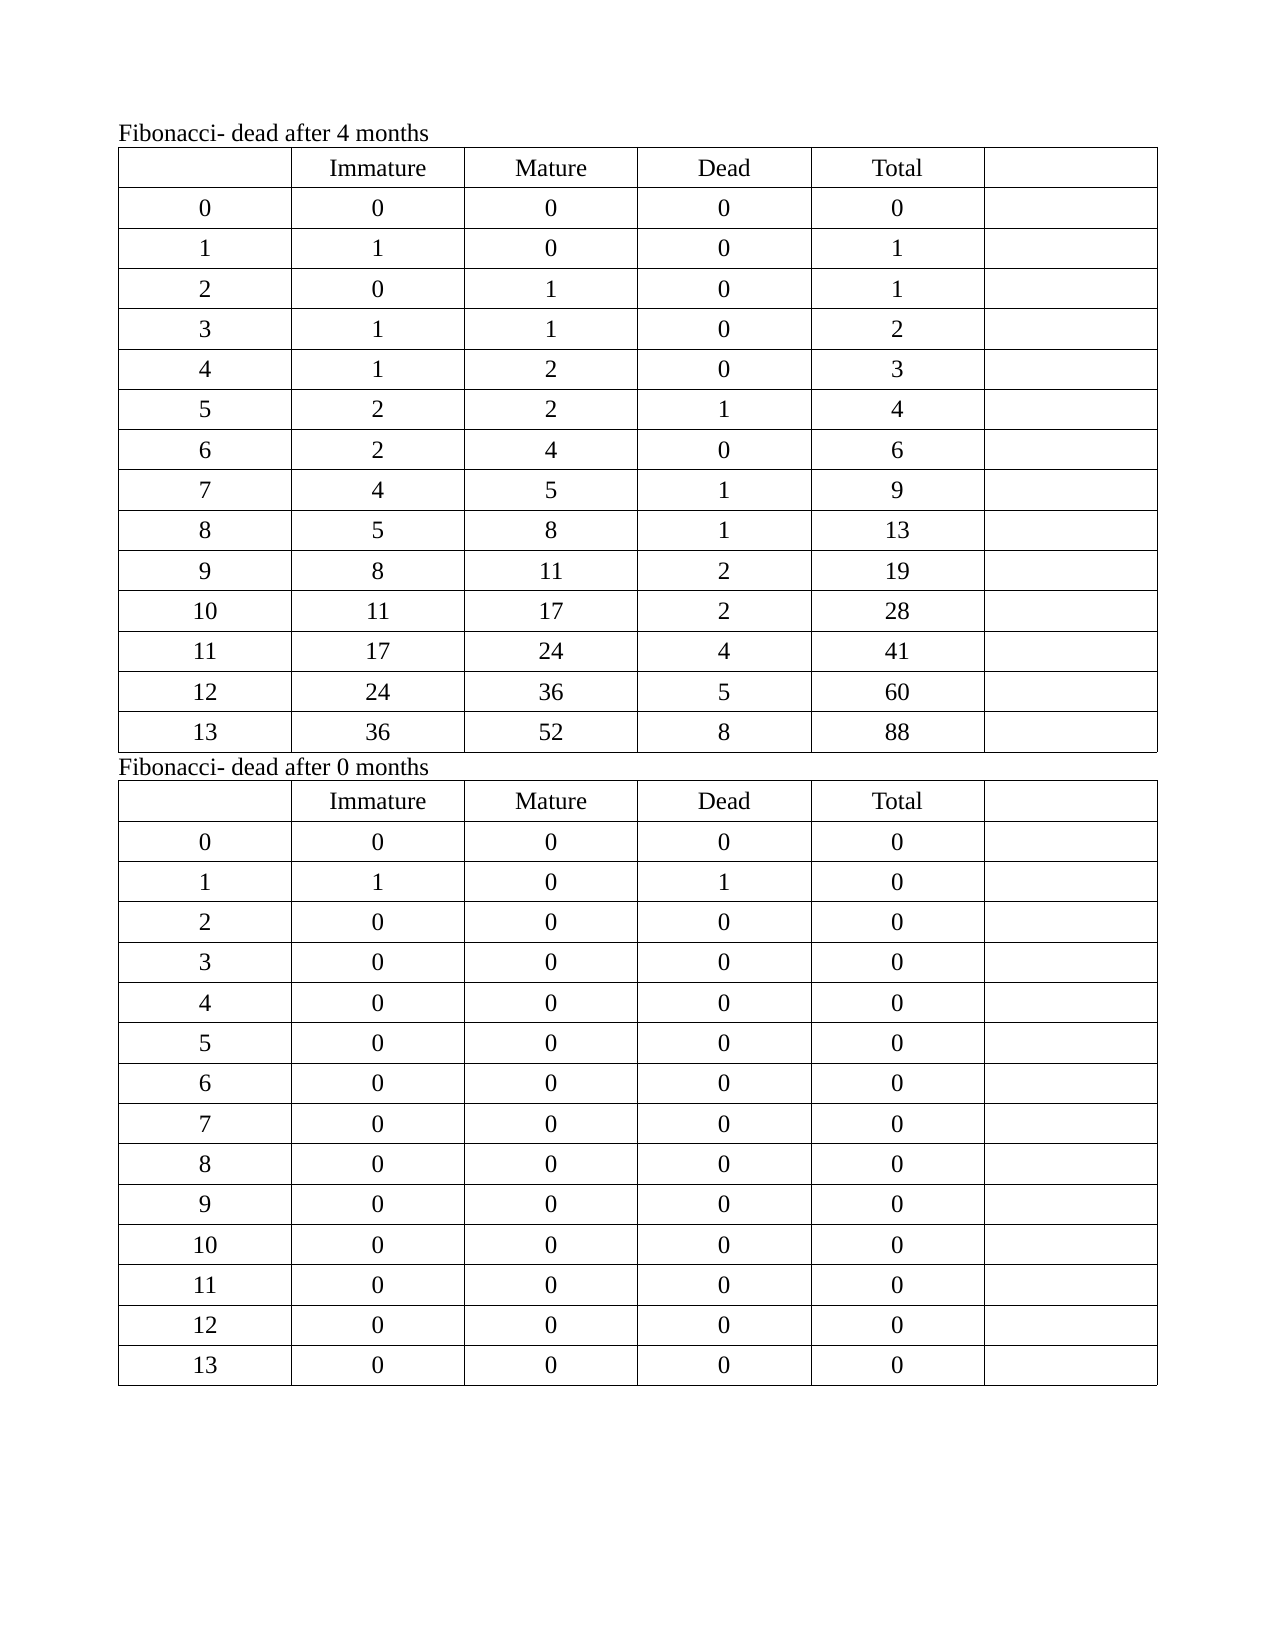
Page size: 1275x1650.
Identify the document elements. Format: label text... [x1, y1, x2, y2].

table_cell 10 [119, 591, 291, 631]
table_cell 13 [119, 712, 291, 752]
table_cell 0 [638, 229, 811, 268]
table_cell 0 [638, 1104, 811, 1143]
table_cell 0 [638, 1225, 811, 1264]
table_cell 0 [812, 1306, 984, 1345]
table_cell 41 [812, 632, 984, 671]
table_cell [985, 188, 1157, 227]
table_cell 0 [638, 188, 811, 227]
table_cell 2 [292, 430, 464, 469]
table_cell 0 [465, 943, 637, 982]
table_cell 0 [465, 822, 637, 861]
table_cell 0 [638, 1064, 811, 1103]
table_cell 24 [465, 632, 637, 671]
table_cell 0 [812, 822, 984, 861]
table_cell 5 [119, 1023, 291, 1063]
table_cell 0 [292, 1064, 464, 1103]
table_cell [985, 511, 1157, 550]
table_cell [985, 943, 1157, 982]
table_cell [985, 591, 1157, 631]
table_cell 36 [465, 672, 637, 711]
table_cell [985, 1265, 1157, 1304]
table_cell [985, 1225, 1157, 1264]
table_cell [985, 1346, 1157, 1385]
table_cell 19 [812, 551, 984, 590]
table_cell 0 [292, 983, 464, 1022]
table_cell [985, 551, 1157, 590]
table_cell 7 [119, 1104, 291, 1143]
table_header Immature [292, 148, 464, 187]
table_cell 6 [119, 430, 291, 469]
table_cell 0 [638, 1144, 811, 1183]
table_cell 0 [465, 1265, 637, 1304]
table_cell 7 [119, 470, 291, 510]
table_cell 0 [812, 1185, 984, 1224]
table_cell 0 [812, 943, 984, 982]
table_cell 4 [812, 390, 984, 429]
table_cell [985, 1064, 1157, 1103]
table_cell 5 [292, 511, 464, 550]
table_cell 28 [812, 591, 984, 631]
table_cell 11 [465, 551, 637, 590]
table_cell 0 [812, 902, 984, 942]
table_cell 0 [638, 822, 811, 861]
table_cell 0 [292, 1306, 464, 1345]
table_cell 12 [119, 672, 291, 711]
table_cell 10 [119, 1225, 291, 1264]
table_cell 8 [119, 1144, 291, 1183]
table_header [985, 781, 1157, 821]
table_cell 0 [465, 1104, 637, 1143]
table_cell 52 [465, 712, 637, 752]
table_cell 88 [812, 712, 984, 752]
table_cell 0 [292, 1265, 464, 1304]
table_cell 60 [812, 672, 984, 711]
table_cell 0 [638, 430, 811, 469]
table_cell [985, 350, 1157, 389]
table_cell 0 [812, 1225, 984, 1264]
table_cell [985, 1023, 1157, 1063]
table_cell 24 [292, 672, 464, 711]
table_cell 2 [465, 390, 637, 429]
table_cell 0 [812, 983, 984, 1022]
table_header Mature [465, 148, 637, 187]
table_cell 1 [119, 862, 291, 901]
table_cell 0 [465, 902, 637, 942]
table_cell 8 [638, 712, 811, 752]
table_cell 12 [119, 1306, 291, 1345]
table_cell 5 [638, 672, 811, 711]
table_cell [985, 1144, 1157, 1183]
table_cell 9 [119, 551, 291, 590]
table_header [119, 781, 291, 821]
table_cell 0 [812, 1144, 984, 1183]
table_cell [985, 390, 1157, 429]
text Fibonacci- dead after 4 months [118, 118, 1157, 147]
table_cell 5 [465, 470, 637, 510]
table_cell 11 [119, 1265, 291, 1304]
table_cell 8 [292, 551, 464, 590]
table_cell 1 [292, 350, 464, 389]
table_cell 3 [119, 309, 291, 348]
table_header Immature [292, 781, 464, 821]
table_cell [985, 470, 1157, 510]
table_cell 17 [465, 591, 637, 631]
table_cell 1 [812, 269, 984, 308]
table_cell 2 [638, 551, 811, 590]
table_cell 9 [119, 1185, 291, 1224]
table_cell [985, 983, 1157, 1022]
table_header [119, 148, 291, 187]
table_cell 1 [292, 229, 464, 268]
table_cell 2 [292, 390, 464, 429]
table_cell 0 [638, 1185, 811, 1224]
table_cell 6 [119, 1064, 291, 1103]
table_cell 13 [812, 511, 984, 550]
table_cell 0 [638, 943, 811, 982]
table_cell 0 [638, 902, 811, 942]
table_cell 1 [638, 390, 811, 429]
table_cell 0 [638, 983, 811, 1022]
table_cell 0 [292, 1144, 464, 1183]
table_cell [985, 229, 1157, 268]
table_cell 0 [465, 1185, 637, 1224]
table_cell 0 [638, 309, 811, 348]
table_cell 2 [465, 350, 637, 389]
table_cell 6 [812, 430, 984, 469]
table_cell 0 [465, 1346, 637, 1385]
table_cell 2 [638, 591, 811, 631]
table_cell 0 [465, 1225, 637, 1264]
table_cell 0 [465, 1306, 637, 1345]
table_cell 13 [119, 1346, 291, 1385]
table_cell 1 [638, 511, 811, 550]
table_cell 0 [292, 1104, 464, 1143]
table_cell 0 [119, 822, 291, 861]
table_cell 1 [638, 862, 811, 901]
table_cell 1 [292, 309, 464, 348]
table_header Dead [638, 781, 811, 821]
table_cell [985, 902, 1157, 942]
table_cell [985, 672, 1157, 711]
table_cell 0 [638, 350, 811, 389]
table_cell 0 [292, 1225, 464, 1264]
table_cell 0 [812, 1346, 984, 1385]
table_cell [985, 430, 1157, 469]
table_header Mature [465, 781, 637, 821]
table_header [985, 148, 1157, 187]
table_cell 0 [292, 1346, 464, 1385]
table_cell 0 [292, 269, 464, 308]
table_cell [985, 632, 1157, 671]
table_cell 0 [812, 188, 984, 227]
table_cell 11 [119, 632, 291, 671]
table_cell 1 [812, 229, 984, 268]
table_cell 0 [119, 188, 291, 227]
table_cell 4 [292, 470, 464, 510]
table_cell [985, 712, 1157, 752]
table_cell 8 [465, 511, 637, 550]
table_cell 8 [119, 511, 291, 550]
table_cell 0 [812, 1104, 984, 1143]
table_cell 1 [465, 269, 637, 308]
table_cell 2 [119, 902, 291, 942]
table_cell 4 [119, 983, 291, 1022]
table_cell [985, 822, 1157, 861]
table_cell 0 [812, 1023, 984, 1063]
table_cell 0 [638, 1023, 811, 1063]
table_cell 0 [812, 862, 984, 901]
table_cell 1 [292, 862, 464, 901]
table_cell 0 [465, 862, 637, 901]
table_cell 4 [638, 632, 811, 671]
table_cell 36 [292, 712, 464, 752]
table_cell 0 [465, 229, 637, 268]
table_cell 0 [292, 943, 464, 982]
table_cell 1 [638, 470, 811, 510]
table_cell 11 [292, 591, 464, 631]
table_cell [985, 862, 1157, 901]
table_cell 0 [292, 188, 464, 227]
table_cell 5 [119, 390, 291, 429]
table_cell 1 [465, 309, 637, 348]
table_cell 0 [465, 1144, 637, 1183]
table_cell 0 [465, 188, 637, 227]
table_cell [985, 309, 1157, 348]
table_cell 9 [812, 470, 984, 510]
table_cell 0 [812, 1265, 984, 1304]
table_header Dead [638, 148, 811, 187]
table_cell 4 [465, 430, 637, 469]
table_header Total [812, 781, 984, 821]
table_cell 0 [465, 983, 637, 1022]
table_cell 0 [292, 902, 464, 942]
table_cell 0 [292, 1185, 464, 1224]
table_cell 0 [465, 1023, 637, 1063]
table_cell 17 [292, 632, 464, 671]
table_cell 0 [465, 1064, 637, 1103]
table_cell 0 [638, 1346, 811, 1385]
table_cell 2 [812, 309, 984, 348]
table_cell 0 [638, 1306, 811, 1345]
table_cell 0 [292, 822, 464, 861]
table_cell 0 [638, 1265, 811, 1304]
table_cell 0 [812, 1064, 984, 1103]
table_cell [985, 1185, 1157, 1224]
table_cell 2 [119, 269, 291, 308]
table_header Total [812, 148, 984, 187]
table_cell 4 [119, 350, 291, 389]
table_cell [985, 1306, 1157, 1345]
table_cell 3 [812, 350, 984, 389]
table_cell 0 [638, 269, 811, 308]
table_cell 1 [119, 229, 291, 268]
text Fibonacci- dead after 0 months [118, 753, 1157, 780]
table_cell 0 [292, 1023, 464, 1063]
table_cell [985, 1104, 1157, 1143]
table_cell [985, 269, 1157, 308]
table_cell 3 [119, 943, 291, 982]
